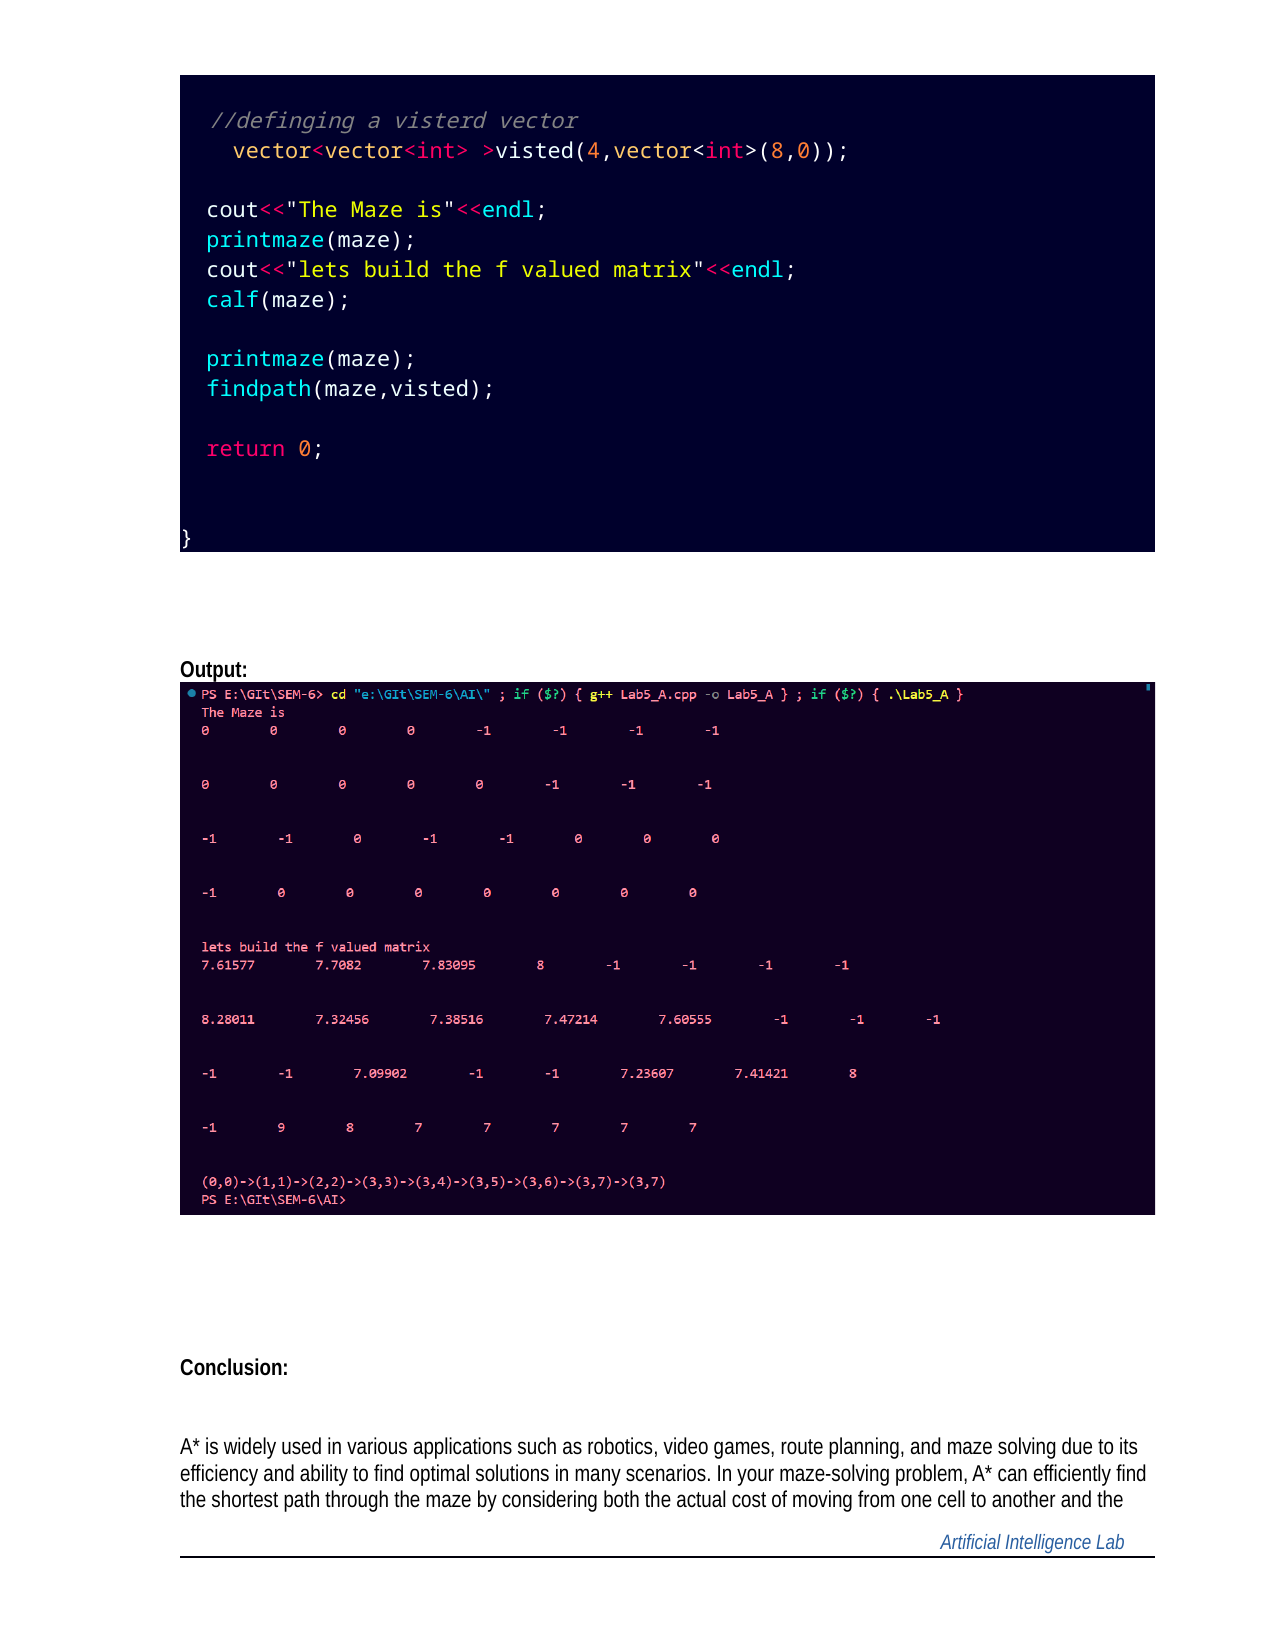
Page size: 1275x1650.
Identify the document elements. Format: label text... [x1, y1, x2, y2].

text printmaze(maze); [180, 224, 1155, 254]
text calf(maze); [180, 283, 1155, 313]
text Conclusion: [180, 1354, 1155, 1381]
text findpath(maze,visted); [180, 373, 1155, 403]
text //definging a visterd vector [180, 105, 1155, 134]
text } [180, 522, 1155, 552]
text cout<<"The Maze is"<<endl; [180, 194, 1155, 224]
text Output: [180, 656, 1155, 682]
text cout<<"lets build the f valued matrix"<<endl; [180, 254, 1155, 283]
text return 0; [180, 432, 1155, 462]
text printmaze(maze); [180, 343, 1155, 373]
text A* is widely used in various applications such as robotics, video games, route planning, and maze solving due to its efficiency and ability to find optimal solutions in many scenarios. In your maze-solving problem, A* can efficiently find the shortest path through the maze by considering both the actual cost of moving from one cell to another and the [180, 1433, 1155, 1512]
text vector<vector<int> >visted(4,vector<int>(8,0)); [180, 134, 1155, 164]
